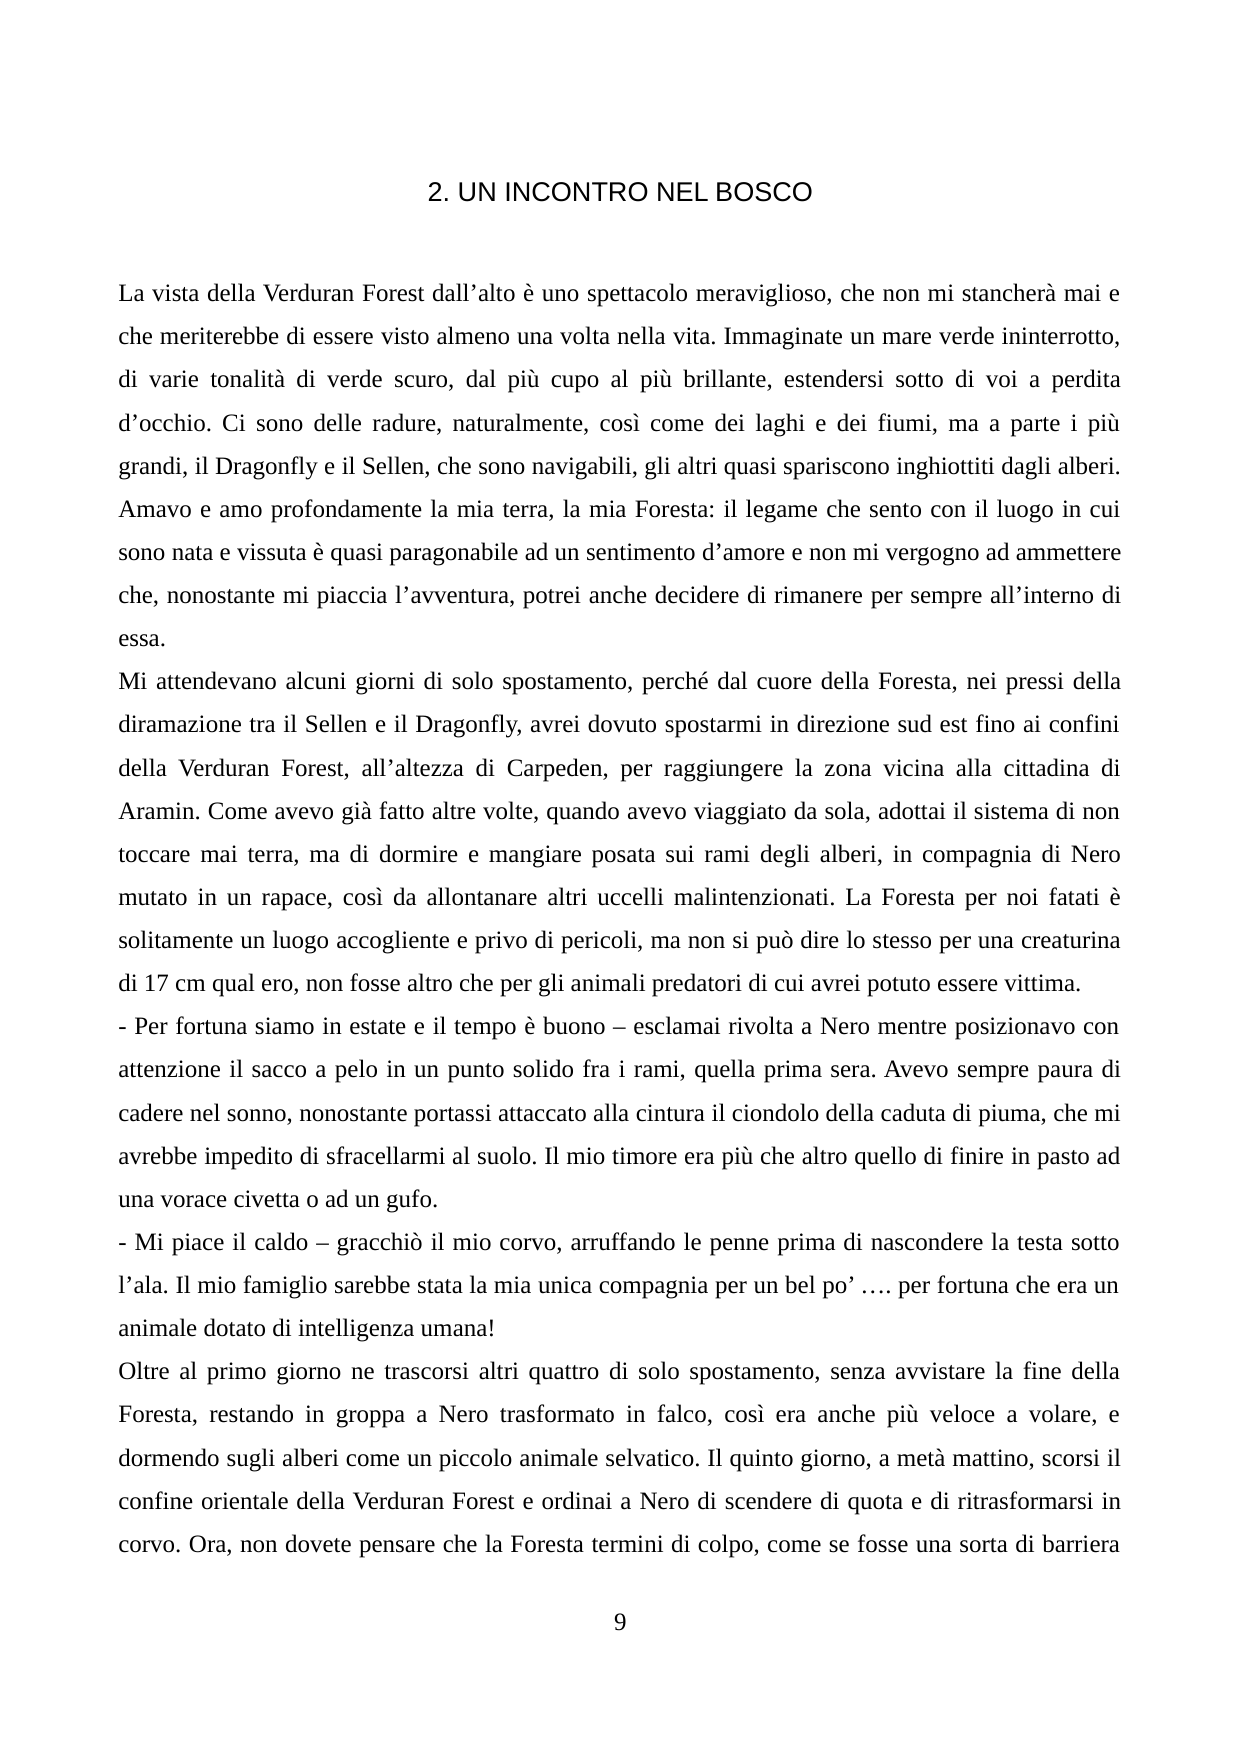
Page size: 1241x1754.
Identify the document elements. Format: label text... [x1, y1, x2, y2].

text Oltre al primo giorno ne trascorsi altri quattro di solo spostamento, senza avvistare la fine della Foresta, restando in groppa a Nero trasformato in falco, così era anche più veloce a volare, e dormendo sugli alberi come un piccolo animale selvatico. Il quinto giorno, a metà mattino, scorsi il confine orientale della Verduran Forest e ordinai a Nero di scendere di quota e di ritrasformarsi in corvo. Ora, non dovete pensare che la Foresta termini di colpo, come se fosse una sorta di barriera [118, 1356, 1122, 1558]
text Mi attendevano alcuni giorni di solo spostamento, perché dal cuore della Foresta, nei pressi della diramazione tra il Sellen e il Dragonfly, avrei dovuto spostarmi in direzione sud est fino ai confini della Verduran Forest, all’altezza di Carpeden, per raggiungere la zona vicina alla cittadina di Aramin. Come avevo già fatto altre volte, quando avevo viaggiato da sola, adottai il sistema di non toccare mai terra, ma di dormire e mangiare posata sui rami degli alberi, in compagnia di Nero mutato in un rapace, così da allontanare altri uccelli malintenzionati. La Foresta per noi fatati è solitamente un luogo accogliente e privo di pericoli, ma non si può dire lo stesso per una creaturina di 17 cm qual ero, non fosse altro che per gli animali predatori di cui avrei potuto essere vittima. [118, 666, 1122, 997]
subtitle 2. UN INCONTRO NEL BOSCO [118, 176, 1122, 207]
text - Mi piace il caldo – gracchiò il mio corvo, arruffando le penne prima di nascondere la testa sotto l’ala. Il mio famiglio sarebbe stata la mia unica compagnia per un bel po’ …. per fortuna che era un animale dotato di intelligenza umana! [118, 1227, 1122, 1342]
text La vista della Verduran Forest dall’alto è uno spettacolo meraviglioso, che non mi stancherà mai e che meriterebbe di essere visto almeno una volta nella vita. Immaginate un mare verde ininterrotto, di varie tonalità di verde scuro, dal più cupo al più brillante, estendersi sotto di voi a perdita d’occhio. Ci sono delle radure, naturalmente, così come dei laghi e dei fiumi, ma a parte i più grandi, il Dragonfly e il Sellen, che sono navigabili, gli altri quasi spariscono inghiottiti dagli alberi. Amavo e amo profondamente la mia terra, la mia Foresta: il legame che sento con il luogo in cui sono nata e vissuta è quasi paragonabile ad un sentimento d’amore e non mi vergogno ad ammettere che, nonostante mi piaccia l’avventura, potrei anche decidere di rimanere per sempre all’interno di essa. [118, 278, 1122, 652]
text - Per fortuna siamo in estate e il tempo è buono – esclamai rivolta a Nero mentre posizionavo con attenzione il sacco a pelo in un punto solido fra i rami, quella prima sera. Avevo sempre paura di cadere nel sonno, nonostante portassi attaccato alla cintura il ciondolo della caduta di piuma, che mi avrebbe impedito di sfracellarmi al suolo. Il mio timore era più che altro quello di finire in pasto ad una vorace civetta o ad un gufo. [118, 1011, 1122, 1213]
